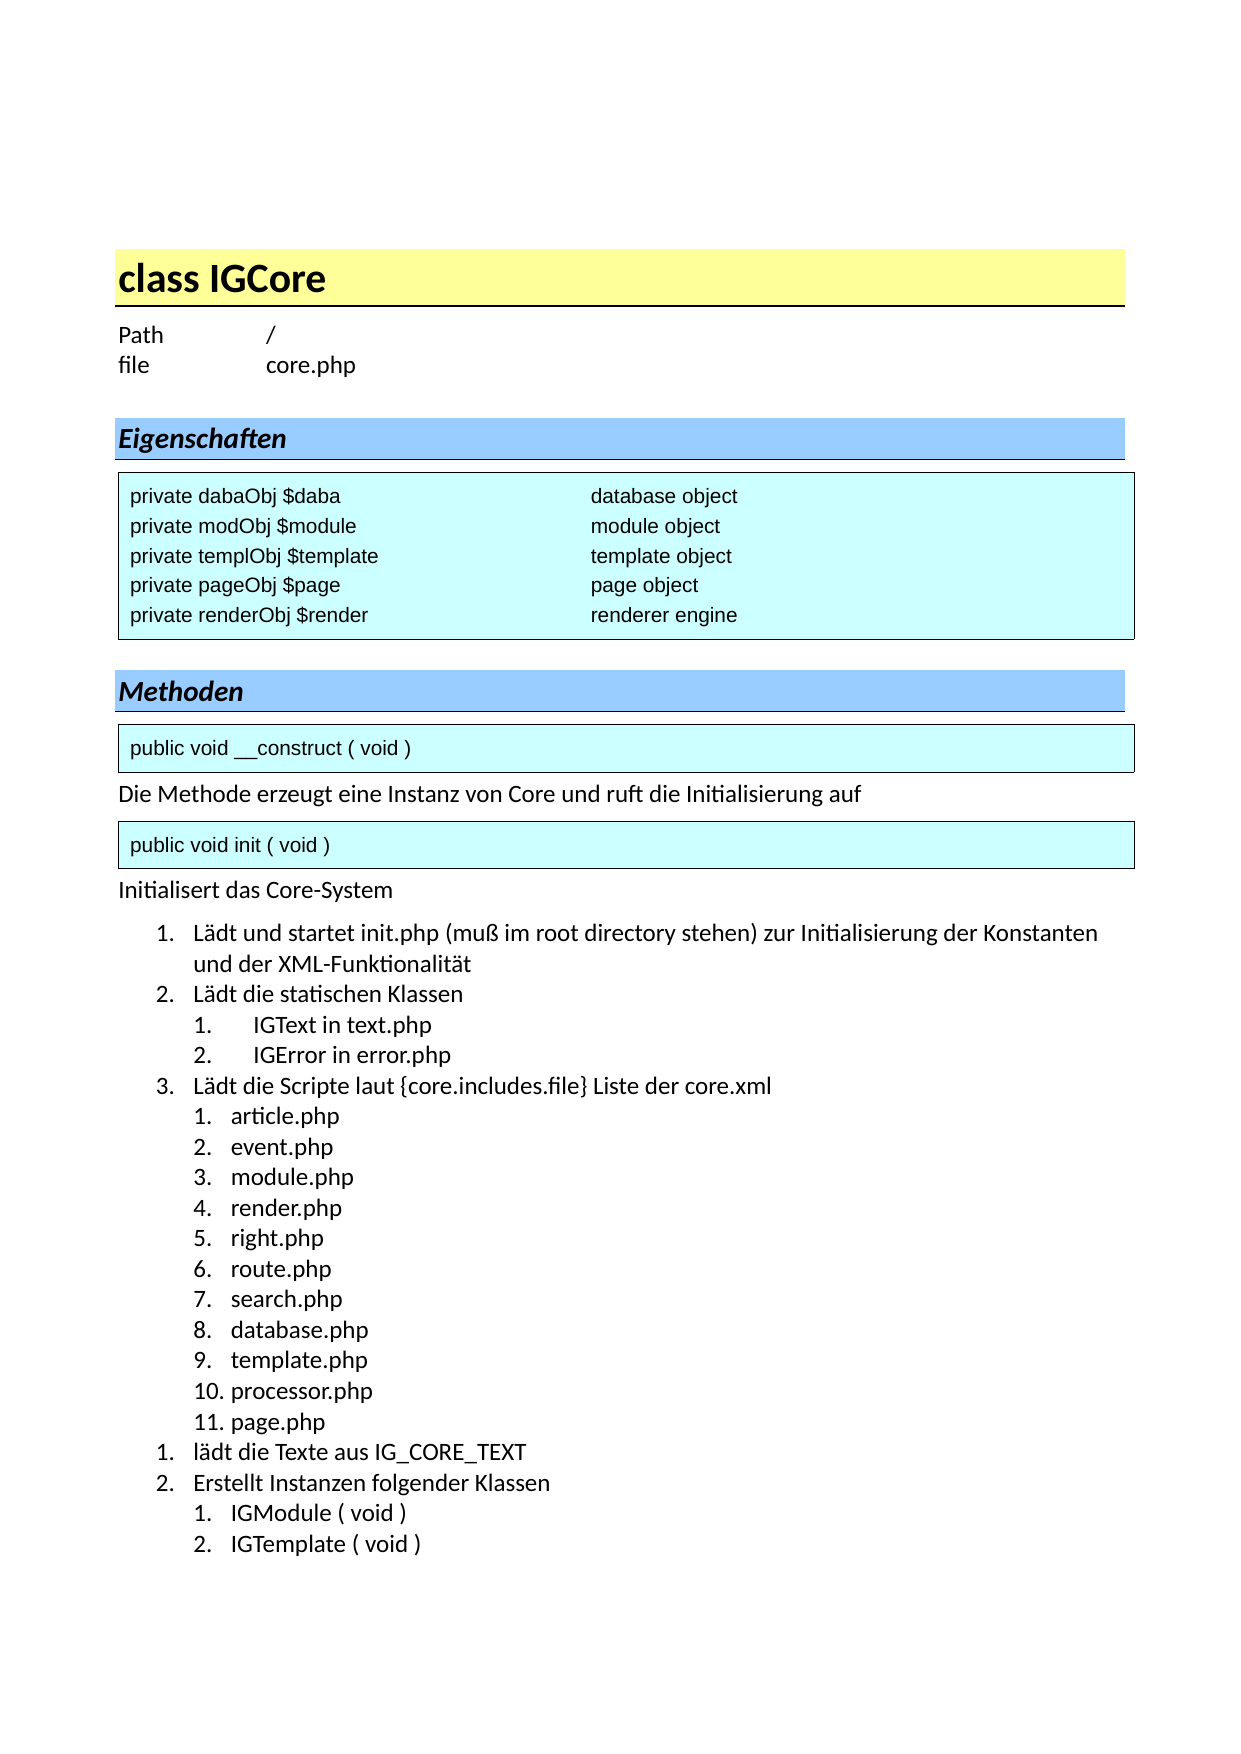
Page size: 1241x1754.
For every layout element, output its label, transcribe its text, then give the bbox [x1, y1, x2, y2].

list IGTemplate ( void ) [193, 1528, 1122, 1558]
list event.php [193, 1131, 1122, 1162]
list Lädt die statischen Klassen [156, 978, 1122, 1009]
list right.php [193, 1223, 1122, 1253]
list template.php [193, 1345, 1122, 1375]
subtitle Eigenschaften [115, 418, 1125, 459]
text private templObj $template template object [119, 532, 1134, 561]
list Lädt und startet init.php (muß im root directory stehen) zur Initialisierung der Konstanten und der XML-Funktionalität [156, 917, 1122, 978]
list IGError in error.php [193, 1039, 1122, 1070]
text private modObj $module module object [119, 502, 1134, 532]
list search.php [193, 1284, 1122, 1314]
subtitle Methoden [115, 670, 1125, 711]
list IGModule ( void ) [193, 1497, 1122, 1528]
list database.php [193, 1314, 1122, 1345]
text Initialisert das Core-System [118, 874, 1122, 905]
list route.php [193, 1253, 1122, 1284]
list processor.php [193, 1375, 1122, 1406]
list module.php [193, 1162, 1122, 1192]
list lädt die Texte aus IG_CORE_TEXT [156, 1436, 1122, 1467]
list article.php [193, 1101, 1122, 1131]
list IGText in text.php [193, 1009, 1122, 1039]
list page.php [193, 1406, 1122, 1436]
text public void __construct ( void ) [119, 725, 1134, 772]
list render.php [193, 1192, 1122, 1223]
list Lädt die Scripte laut {core.includes.file} Liste der core.xml [156, 1070, 1122, 1101]
subtitle class IGCore [115, 249, 1125, 305]
text private pageObj $page page object [119, 561, 1134, 591]
text private renderObj $render renderer engine [119, 591, 1134, 639]
list Erstellt Instanzen folgender Klassen [156, 1467, 1122, 1497]
text Path / file core.php [118, 319, 1122, 380]
text public void init ( void ) [119, 822, 1134, 868]
text private dabaObj $daba database object [119, 473, 1134, 502]
text Die Methode erzeugt eine Instanz von Core und ruft die Initialisierung auf [118, 778, 1122, 808]
